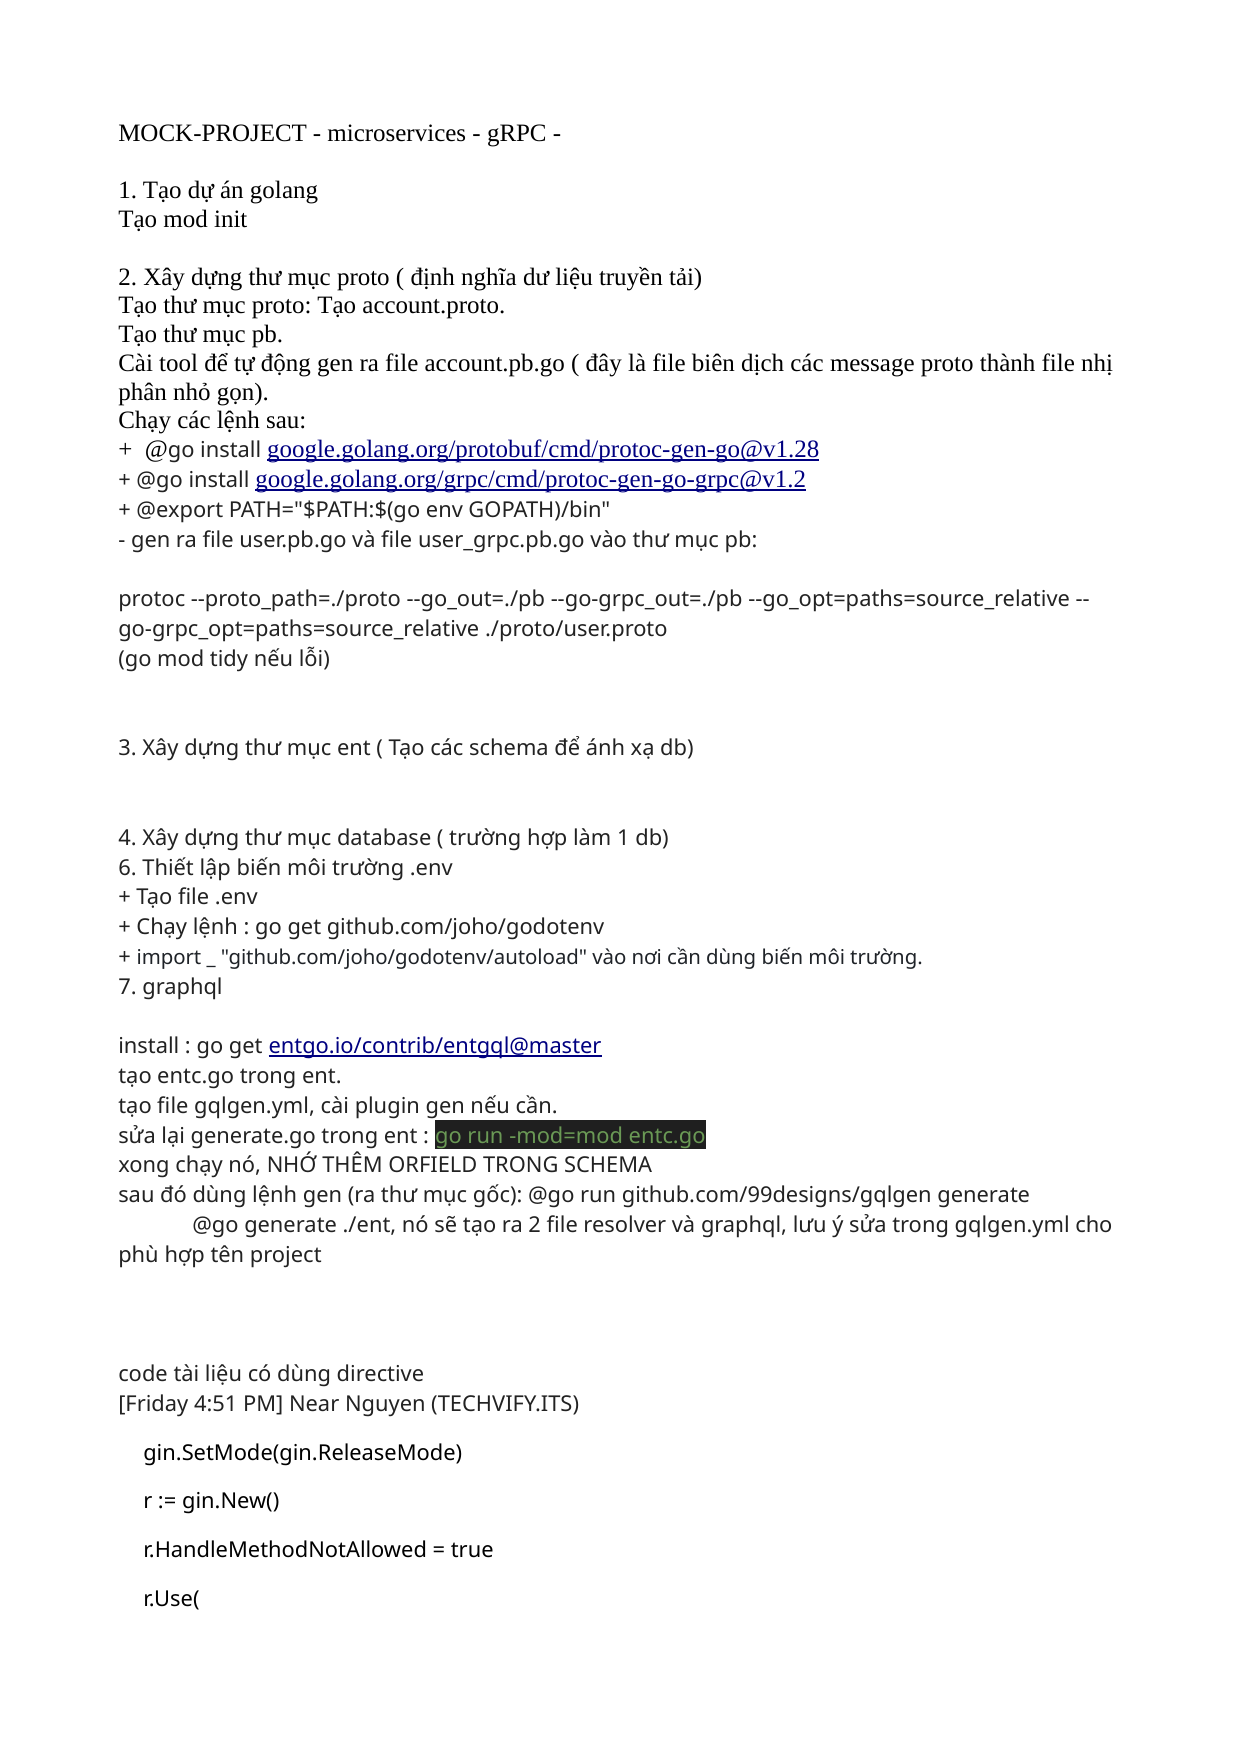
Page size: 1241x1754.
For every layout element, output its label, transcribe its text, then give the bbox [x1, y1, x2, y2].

text 2. Xây dựng thư mục proto ( định nghĩa dư liệu truyền tải) [118, 262, 1122, 291]
text + @export PATH="$PATH:$(go env GOPATH)/bin" [118, 494, 1122, 524]
text install : go get entgo.io/contrib/entgql@master [118, 1030, 1122, 1060]
text r := gin.New() [118, 1485, 1122, 1515]
text 4. Xây dựng thư mục database ( trường hợp làm 1 db) [118, 822, 1122, 851]
text tạo entc.go trong ent. [118, 1060, 1122, 1090]
text + import _ "github.com/joho/godotenv/autoload" vào nơi cần dùng biến môi trường. [118, 941, 1122, 971]
text tạo file gqlgen.yml, cài plugin gen nếu cần. [118, 1090, 1122, 1119]
text + Chạy lệnh : go get github.com/joho/godotenv [118, 911, 1122, 941]
text MOCK-PROJECT - microservices - gRPC - [118, 118, 1122, 147]
text 1. Tạo dự án golang [118, 176, 1122, 204]
text (go mod tidy nếu lỗi) [118, 643, 1122, 673]
text r.Use( [118, 1583, 1122, 1612]
text r.HandleMethodNotAllowed = true [118, 1534, 1122, 1564]
text - gen ra file user.pb.go và file user_grpc.pb.go vào thư mục pb: [118, 524, 1122, 553]
text Cài tool để tự động gen ra file account.pb.go ( đây là file biên dịch các message proto thành file nhị phân nhỏ gọn). [118, 348, 1122, 406]
text + @go install google.golang.org/protobuf/cmd/protoc-gen-go@v1.28 [118, 434, 1122, 464]
text + @go install google.golang.org/grpc/cmd/protoc-gen-go-grpc@v1.2 [118, 464, 1122, 494]
text code tài liệu có dùng directive [118, 1358, 1122, 1388]
text 7. graphql [118, 971, 1122, 1000]
text 3. Xây dựng thư mục ent ( Tạo các schema để ánh xạ db) [118, 732, 1122, 762]
text + Tạo file .env [118, 881, 1122, 911]
text Chạy các lệnh sau: [118, 406, 1122, 434]
text xong chạy nó, NHỚ THÊM ORFIELD TRONG SCHEMA [118, 1149, 1122, 1179]
text gin.SetMode(gin.ReleaseMode) [118, 1436, 1122, 1466]
text sửa lại generate.go trong ent : go run -mod=mod entc.go [118, 1119, 1122, 1149]
text 6. Thiết lập biến môi trường .env [118, 851, 1122, 881]
text @go generate ./ent, nó sẽ tạo ra 2 file resolver và graphql, lưu ý sửa trong gqlgen.yml cho phù hợp tên project [118, 1209, 1122, 1268]
text [Friday 4:51 PM] Near Nguyen (TECHVIFY.ITS) [118, 1388, 1122, 1417]
text protoc --proto_path=./proto --go_out=./pb --go-grpc_out=./pb --go_opt=paths=source_relative --go-grpc_opt=paths=source_relative ./proto/user.proto [118, 583, 1122, 643]
text sau đó dùng lệnh gen (ra thư mục gốc): @go run github.com/99designs/gqlgen generate [118, 1179, 1122, 1209]
text Tạo thư mục proto: Tạo account.proto. [118, 291, 1122, 319]
text Tạo mod init [118, 204, 1122, 233]
text Tạo thư mục pb. [118, 319, 1122, 348]
